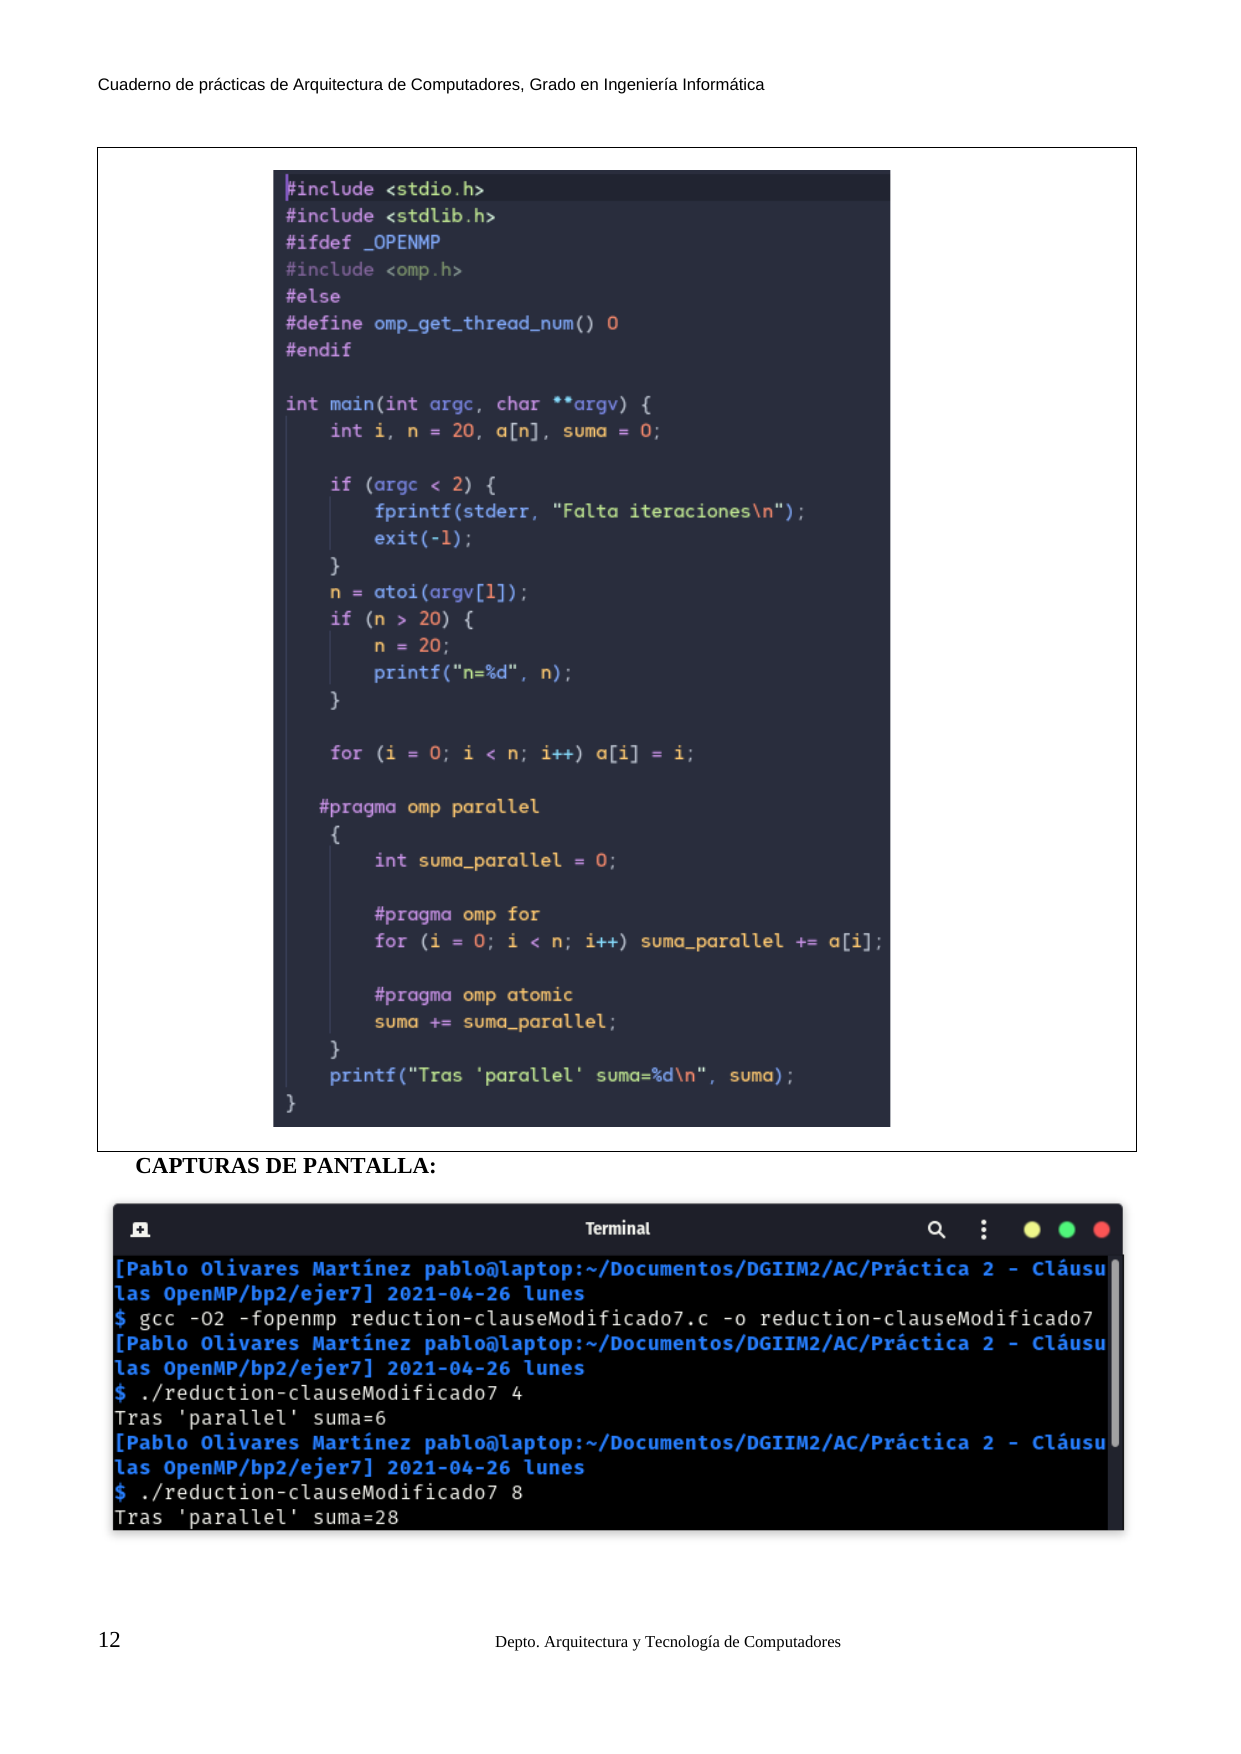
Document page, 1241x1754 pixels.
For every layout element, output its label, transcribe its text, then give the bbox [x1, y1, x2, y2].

table_header [98, 148, 1136, 1151]
picture [97, 1190, 1139, 1549]
picture [273, 170, 891, 1127]
text CAPTURAS DE PANTALLA: [135, 1152, 1138, 1178]
